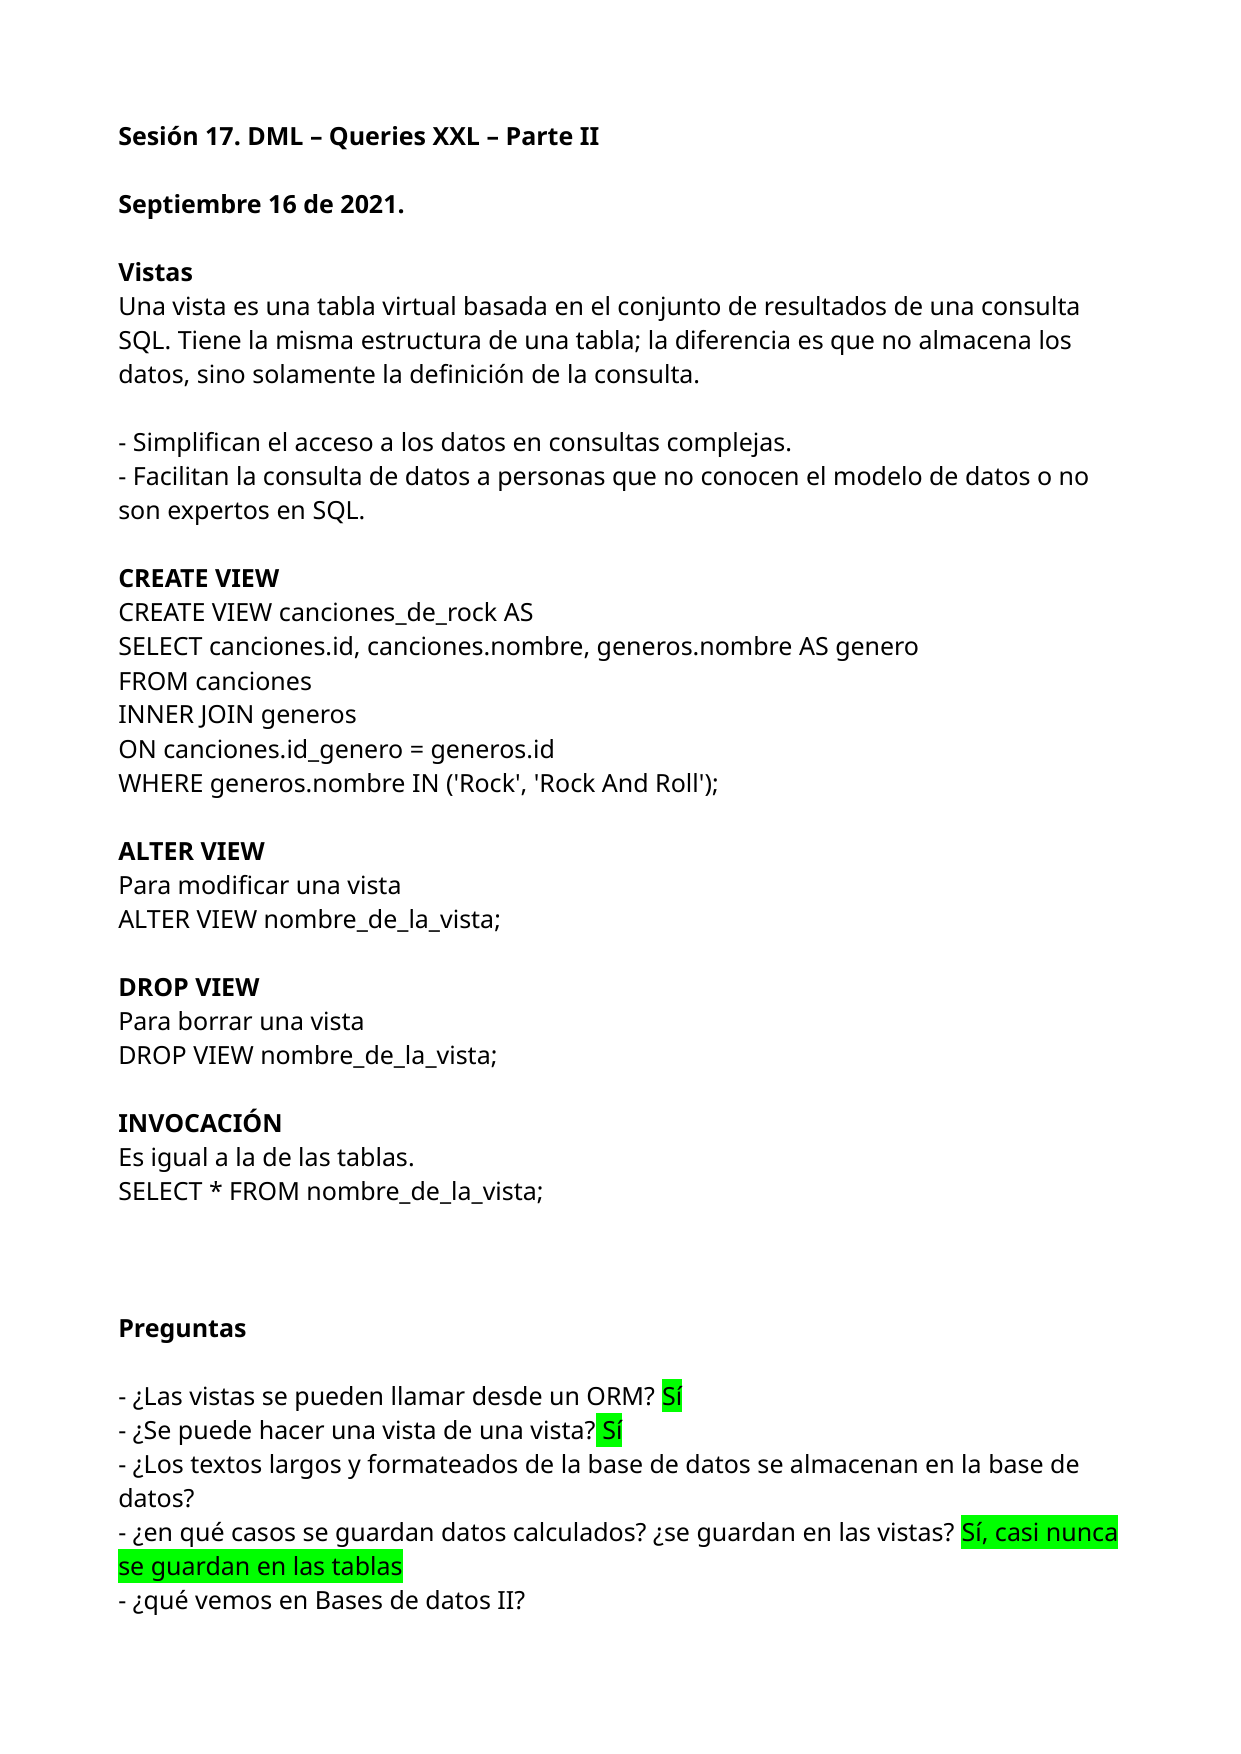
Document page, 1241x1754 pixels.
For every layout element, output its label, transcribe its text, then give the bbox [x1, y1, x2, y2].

text Es igual a la de las tablas. [118, 1140, 1122, 1174]
text - ¿Las vistas se pueden llamar desde un ORM? Sí [118, 1378, 1122, 1412]
text Septiembre 16 de 2021. [118, 186, 1122, 220]
text Para modificar una vista [118, 867, 1122, 902]
text - ¿Los textos largos y formateados de la base de datos se almacenan en la base de datos? [118, 1447, 1122, 1515]
text - ¿en qué casos se guardan datos calculados? ¿se guardan en las vistas? Sí, casi nunca se guardan en las tablas [118, 1515, 1122, 1583]
text INVOCACIÓN [118, 1106, 1122, 1140]
text FROM canciones [118, 663, 1122, 697]
text Para borrar una vista [118, 1004, 1122, 1038]
text SELECT * FROM nombre_de_la_vista; [118, 1174, 1122, 1208]
text CREATE VIEW canciones_de_rock AS [118, 595, 1122, 629]
text - Facilitan la consulta de datos a personas que no conocen el modelo de datos o no son expertos en SQL. [118, 459, 1122, 527]
text ALTER VIEW nombre_de_la_vista; [118, 902, 1122, 936]
text Preguntas [118, 1310, 1122, 1344]
text Una vista es una tabla virtual basada en el conjunto de resultados de una consulta SQL. Tiene la misma estructura de una tabla; la diferencia es que no almacena los datos, sino solamente la definición de la consulta. [118, 288, 1122, 391]
text DROP VIEW nombre_de_la_vista; [118, 1038, 1122, 1072]
text - Simplifican el acceso a los datos en consultas complejas. [118, 425, 1122, 459]
text - ¿qué vemos en Bases de datos II? [118, 1583, 1122, 1617]
text Vistas [118, 254, 1122, 288]
text - ¿Se puede hacer una vista de una vista? Sí [118, 1412, 1122, 1447]
text INNER JOIN generos [118, 697, 1122, 731]
text ON canciones.id_genero = generos.id [118, 731, 1122, 765]
text CREATE VIEW [118, 561, 1122, 595]
text DROP VIEW [118, 970, 1122, 1004]
text Sesión 17. DML – Queries XXL – Parte II [118, 118, 1122, 152]
text ALTER VIEW [118, 833, 1122, 867]
text WHERE generos.nombre IN ('Rock', 'Rock And Roll'); [118, 765, 1122, 799]
text SELECT canciones.id, canciones.nombre, generos.nombre AS genero [118, 629, 1122, 663]
